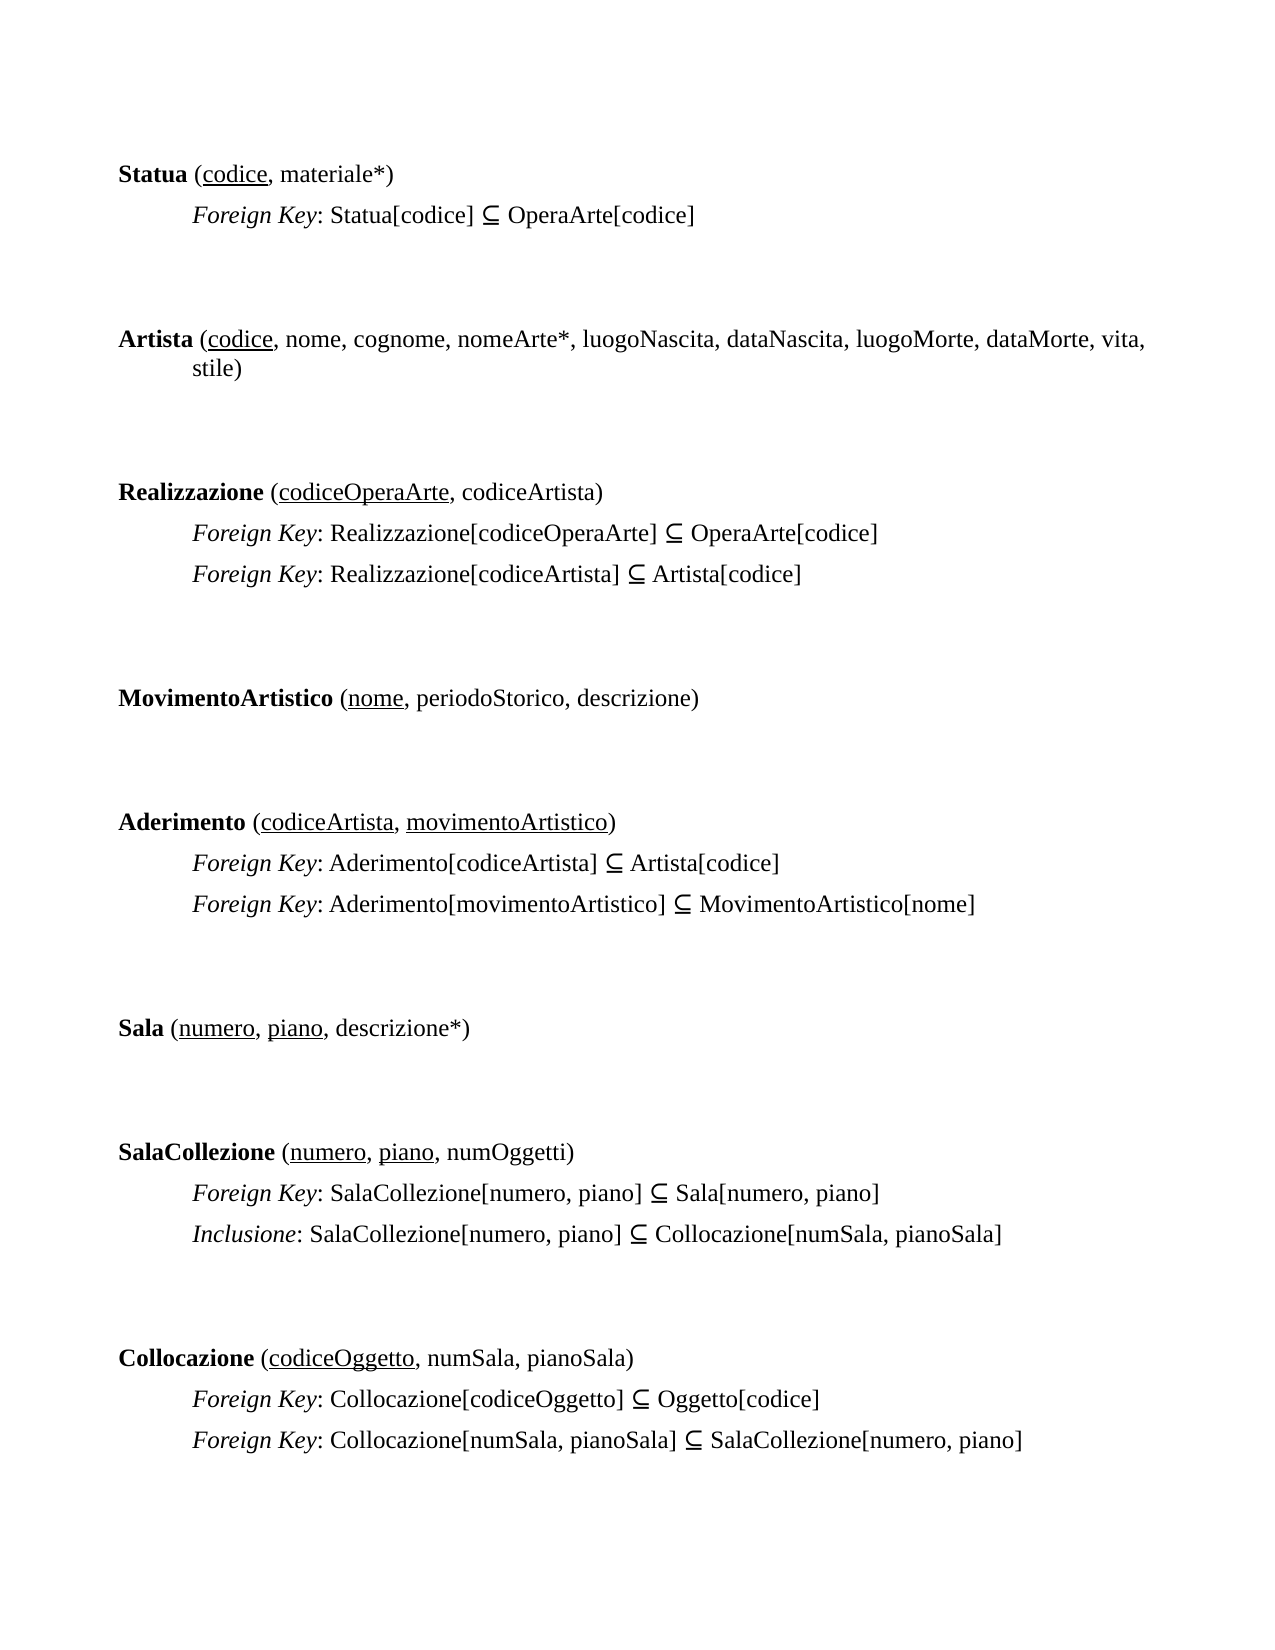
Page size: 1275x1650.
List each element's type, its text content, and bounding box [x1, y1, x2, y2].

text Inclusione: SalaCollezione[numero, piano] ⊆ Collocazione[numSala, pianoSala] [118, 1219, 1157, 1248]
text Sala (numero, piano, descrizione*) [118, 1013, 1157, 1042]
text Aderimento (codiceArtista, movimentoArtistico) [118, 807, 1157, 836]
text Realizzazione (codiceOperaArte, codiceArtista) [118, 477, 1157, 506]
text Foreign Key: Aderimento[codiceArtista] ⊆ Artista[codice] [118, 848, 1157, 877]
text Foreign Key: Statua[codice] ⊆ OperaArte[codice] [118, 201, 1157, 229]
text Foreign Key: Aderimento[movimentoArtistico] ⊆ MovimentoArtistico[nome] [118, 889, 1157, 918]
text Foreign Key: Realizzazione[codiceArtista] ⊆ Artista[codice] [118, 559, 1157, 588]
text Artista (codice, nome, cognome, nomeArte*, luogoNascita, dataNascita, luogoMorte, dataMorte, vita, stile) [118, 324, 1157, 382]
text Foreign Key: SalaCollezione[numero, piano] ⊆ Sala[numero, piano] [118, 1178, 1157, 1207]
text MovimentoArtistico (nome, periodoStorico, descrizione) [118, 683, 1157, 712]
text Collocazione (codiceOggetto, numSala, pianoSala) [118, 1343, 1157, 1372]
text Foreign Key: Collocazione[codiceOggetto] ⊆ Oggetto[codice] [118, 1384, 1157, 1413]
text Foreign Key: Collocazione[numSala, pianoSala] ⊆ SalaCollezione[numero, piano] [118, 1426, 1157, 1454]
text Foreign Key: Realizzazione[codiceOperaArte] ⊆ OperaArte[codice] [118, 518, 1157, 547]
text Statua (codice, materiale*) [118, 159, 1157, 188]
text SalaCollezione (numero, piano, numOggetti) [118, 1137, 1157, 1166]
